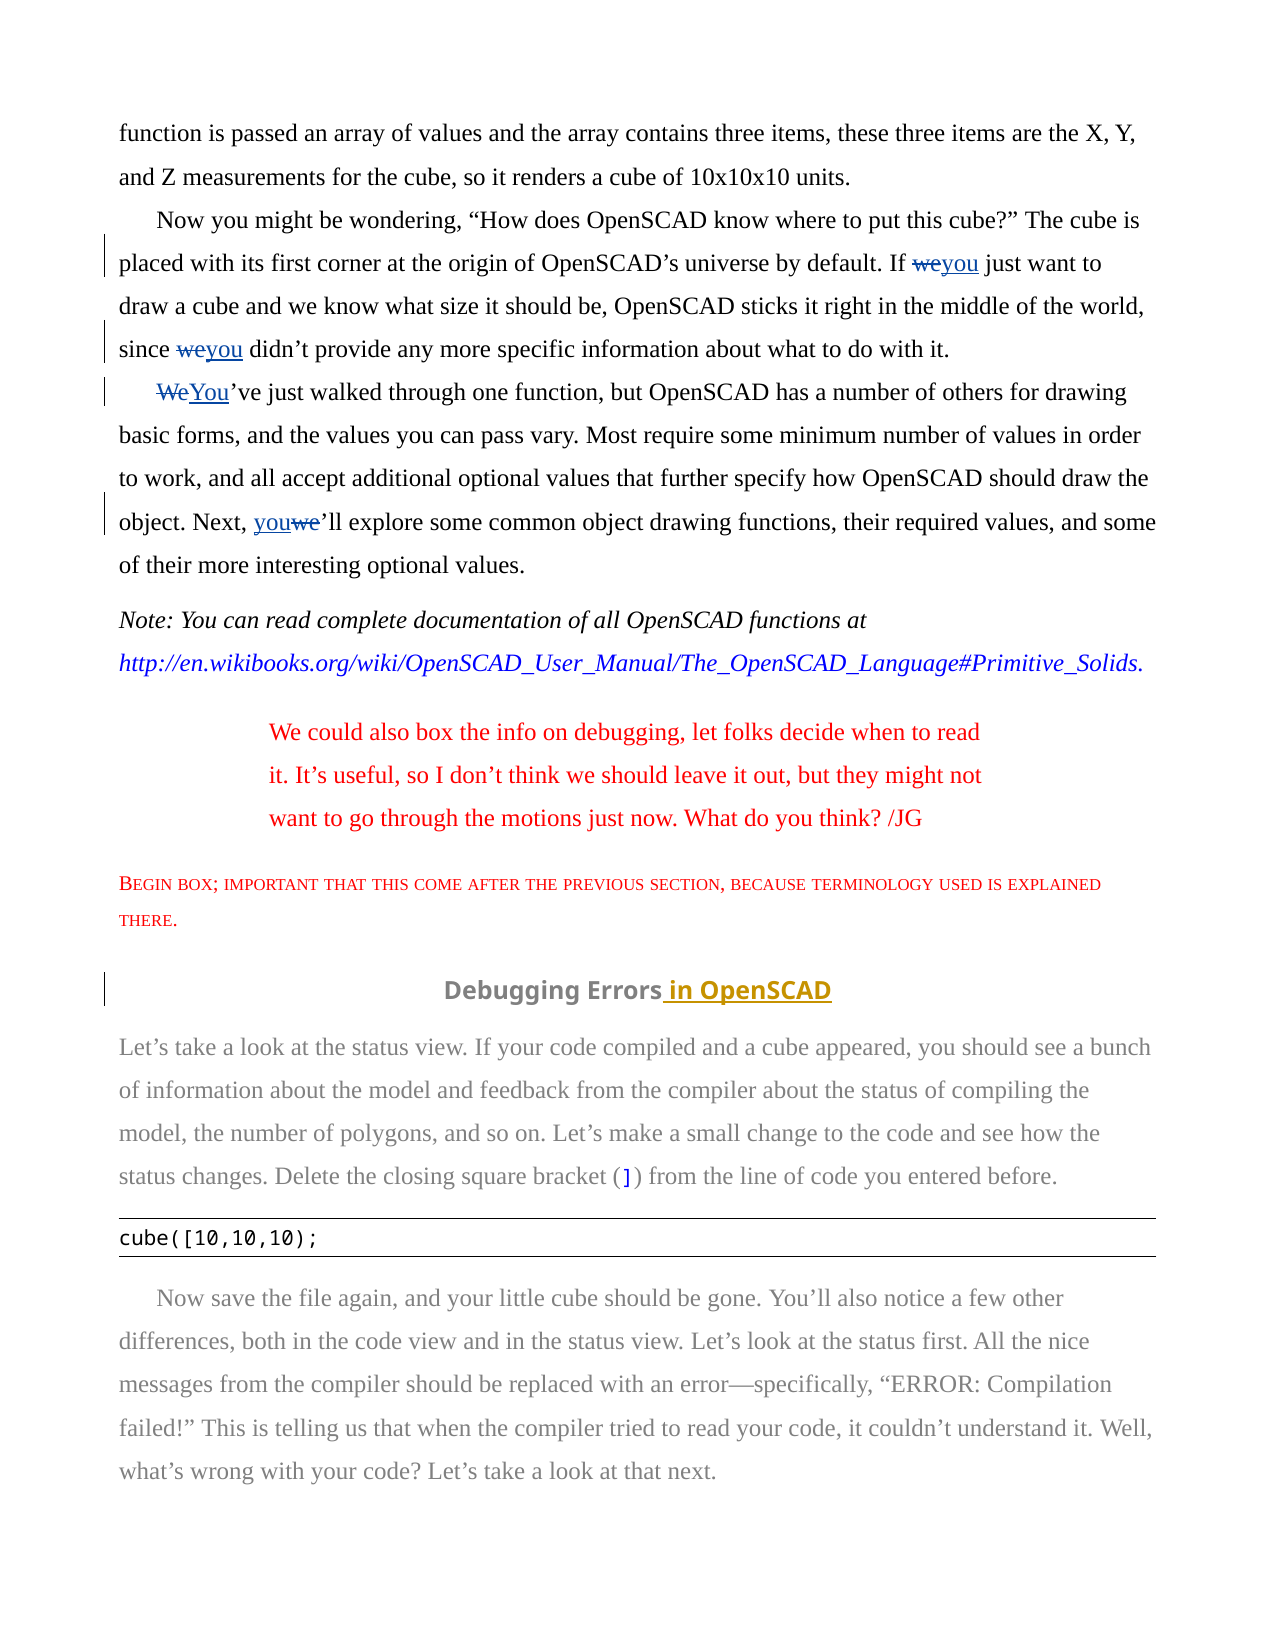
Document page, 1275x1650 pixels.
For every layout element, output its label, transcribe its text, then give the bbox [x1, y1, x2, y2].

text Now you might be wondering, “How does OpenSCAD know where to put this cube?” The cube is placed with its first corner at the origin of OpenSCAD’s universe by default. If you just want to draw a cube and we know what size it should be, OpenSCAD sticks it right in the middle of the world, since you didn’t provide any more specific information about what to do with it. [118, 205, 1156, 363]
text We could also box the info on debugging, let folks decide when to read it. It’s useful, so I don’t think we should leave it out, but they might not want to go through the motions just now. What do you think? /JG [268, 717, 1006, 832]
text You’ve just walked through one function, but OpenSCAD has a number of others for drawing basic forms, and the values you can pass vary. Most require some minimum number of values in order to work, and all accept additional optional values that further specify how OpenSCAD should draw the object. Next, you’ll explore some common object drawing functions, their required values, and some of their more interesting optional values. [118, 377, 1156, 578]
text cube([10,10,10); [118, 1219, 1156, 1257]
text Note: You can read complete documentation of all OpenSCAD functions at http://en.wikibooks.org/wiki/OpenSCAD_User_Manual/The_OpenSCAD_Language#Primitive_Solids. [118, 605, 1156, 677]
text Debugging Errors in OpenSCAD [118, 972, 1156, 1006]
text Let’s take a look at the status view. If your code compiled and a cube appeared, you should see a bunch of information about the model and feedback from the compiler about the status of compiling the model, the number of polygons, and so on. Let’s make a small change to the code and see how the status changes. Delete the closing square bracket (]) from the line of code you entered before. [118, 1032, 1156, 1191]
text Now save the file again, and your little cube should be gone. You’ll also notice a few other differences, both in the code view and in the status view. Let’s look at the status first. All the nice messages from the compiler should be replaced with an error—specifically, “ERROR: Compilation failed!” This is telling us that when the compiler tried to read your code, it couldn’t understand it. Well, what’s wrong with your code? Let’s take a look at that next. [118, 1283, 1156, 1484]
text In your code, you passed [10,10,10] to the cube function to tell it what size to draw the cube. The values 10,10, and 10 are contained between two brackets ([ and ]), which tells OpenSCAD that this is going to be an array of values. An array is just a list, and the list can have a variable number of elements. Your list has three values, all the number 10. OpenSCAD knows that if a cube function is passed an array of values and the array contains three items, these three items are the X, Y, and Z measurements for the cube, so it renders a cube of 10x10x10 units. [118, 118, 1156, 190]
text Begin box; important that this come after the previous section, because terminology used is explained there. [118, 871, 1156, 931]
